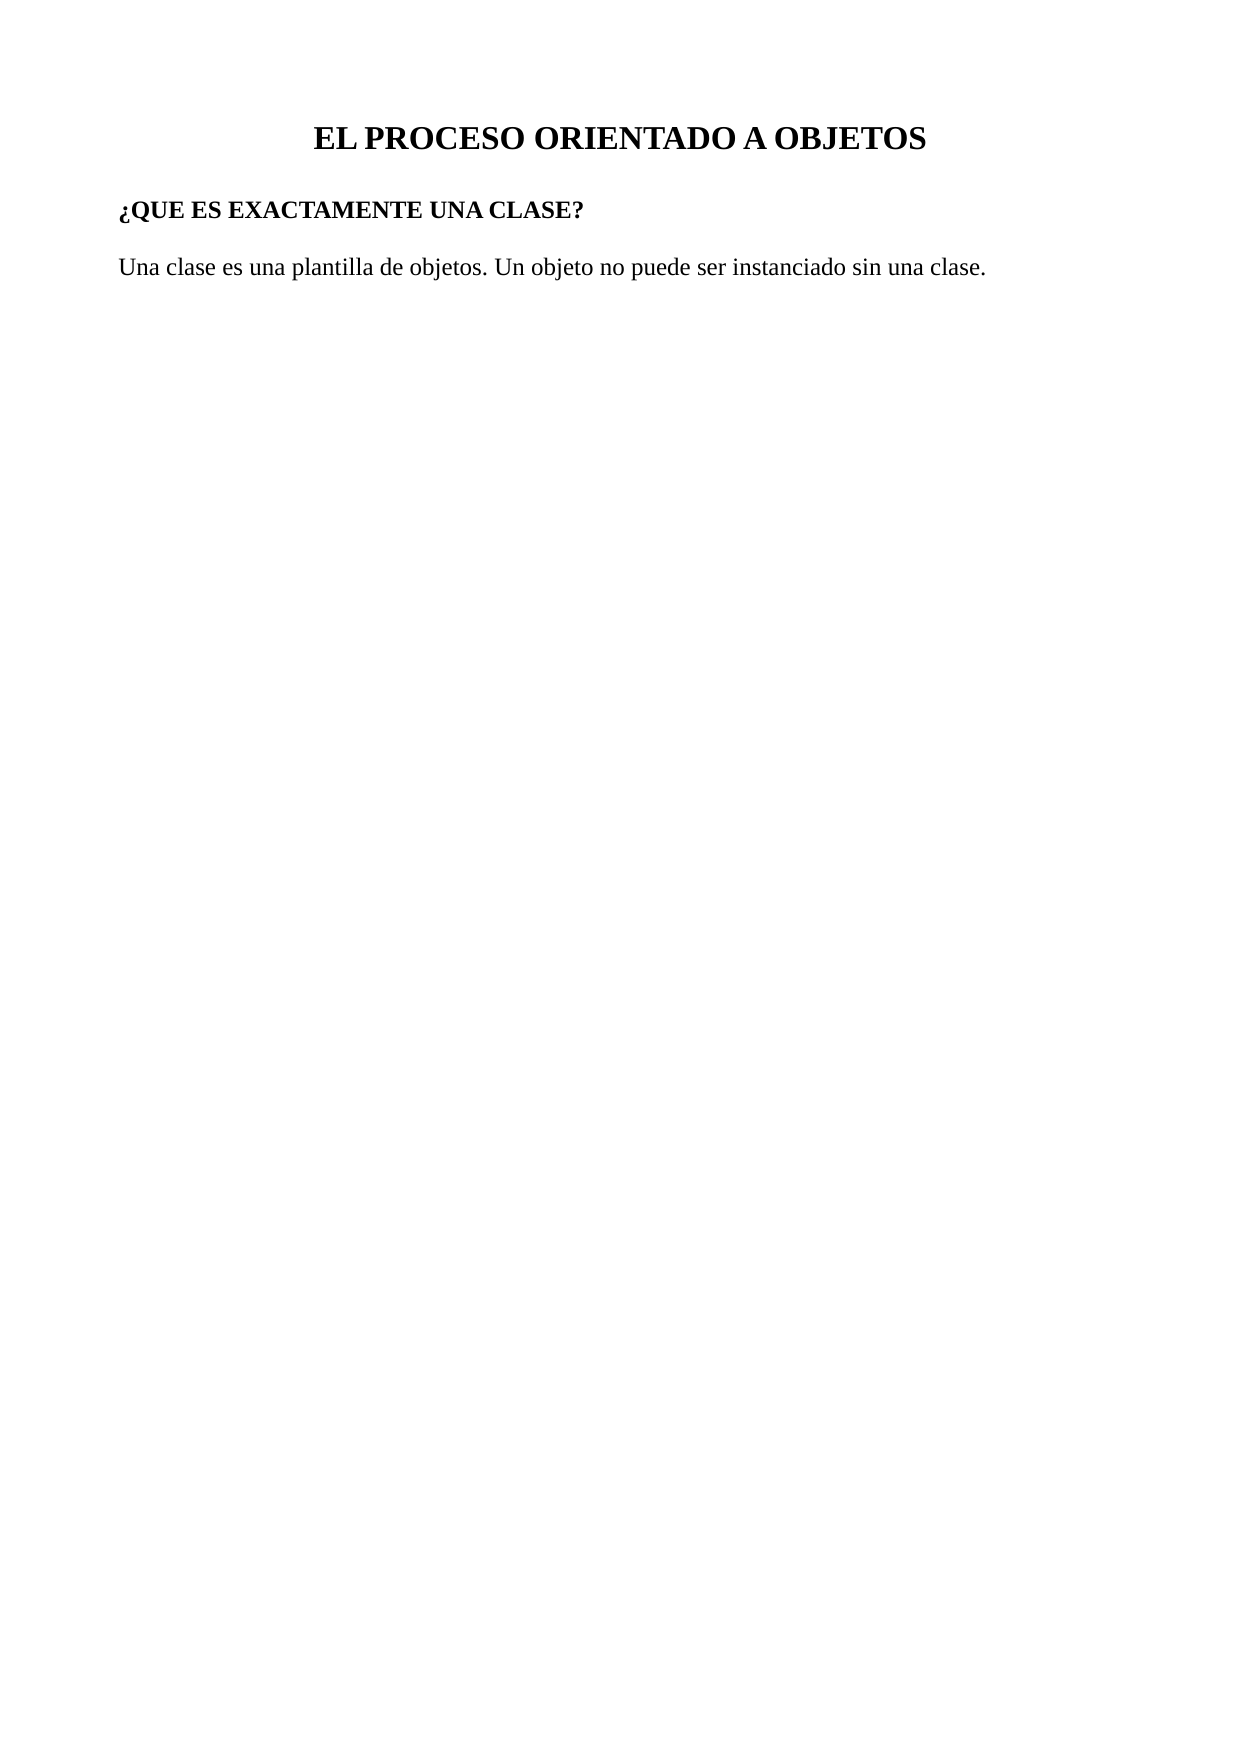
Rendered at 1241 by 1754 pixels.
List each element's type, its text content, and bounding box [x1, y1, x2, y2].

text EL PROCESO ORIENTADO A OBJETOS [118, 118, 1122, 156]
text Una clase es una plantilla de objetos. Un objeto no puede ser instanciado sin una clase. [118, 252, 1122, 281]
text ¿QUE ES EXACTAMENTE UNA CLASE? [118, 195, 1122, 223]
